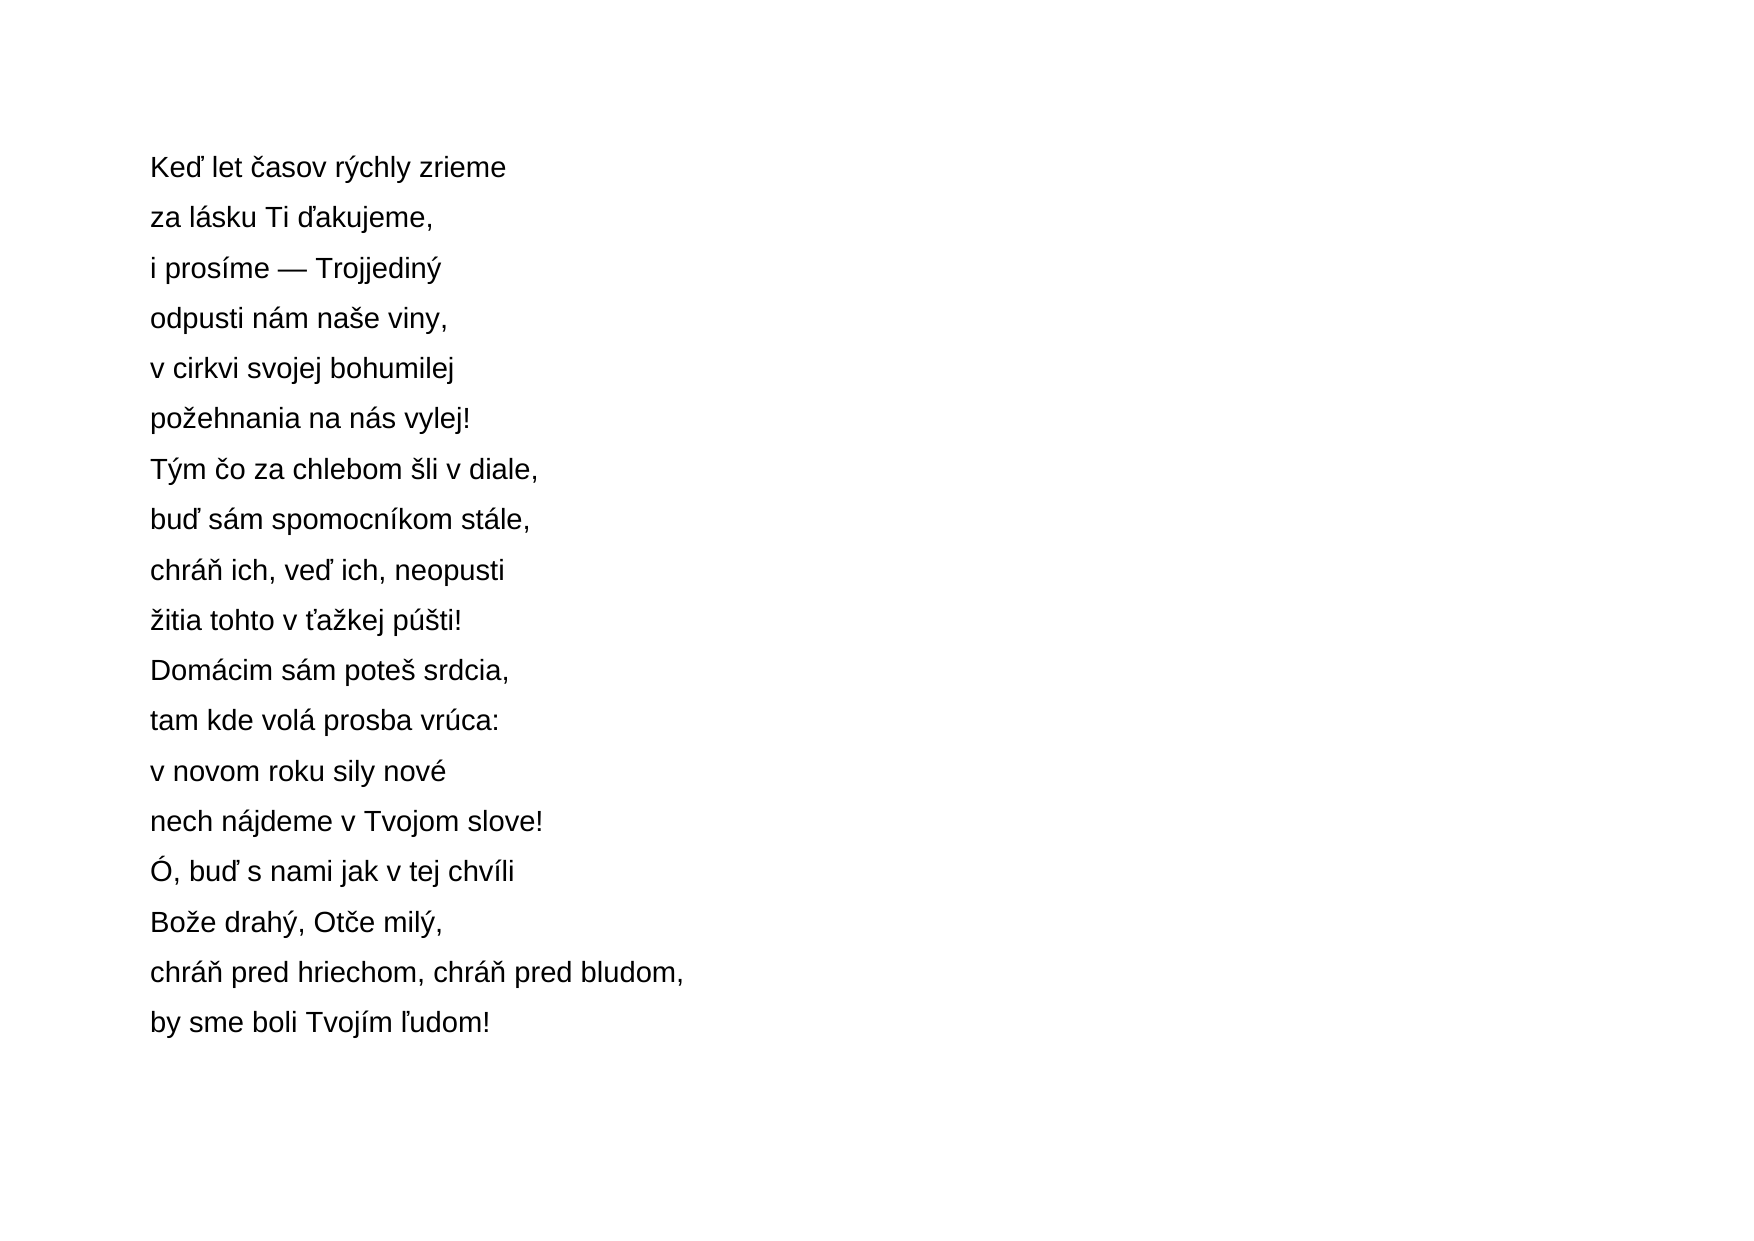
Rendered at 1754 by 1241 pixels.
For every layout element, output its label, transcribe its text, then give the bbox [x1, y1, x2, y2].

text tam kde volá prosba vrúca: [150, 703, 1243, 737]
text za lásku Ti ďakujeme, [150, 200, 1243, 234]
text by sme boli Tvojím ľudom! [150, 1005, 1243, 1039]
text nech nájdeme v Tvojom slove! [150, 804, 1243, 838]
text Ó, buď s nami jak v tej chvíli [150, 854, 1243, 888]
text v novom roku sily nové [150, 754, 1243, 787]
text chráň pred hriechom, chráň pred bludom, [150, 955, 1243, 988]
text v cirkvi svojej bohumilej [150, 351, 1243, 385]
text požehnania na nás vylej! [150, 402, 1243, 435]
text chráň ich, veď ich, neopusti [150, 552, 1243, 586]
text i prosíme — Trojjediný [150, 251, 1243, 284]
text Keď let časov rýchly zrieme [150, 150, 1243, 183]
text žitia tohto v ťažkej púšti! [150, 603, 1243, 636]
text odpusti nám naše viny, [150, 301, 1243, 334]
text Domácim sám poteš srdcia, [150, 653, 1243, 687]
text buď sám spomocníkom stále, [150, 502, 1243, 536]
text Tým čo za chlebom šli v diale, [150, 452, 1243, 485]
text Bože drahý, Otče milý, [150, 905, 1243, 938]
